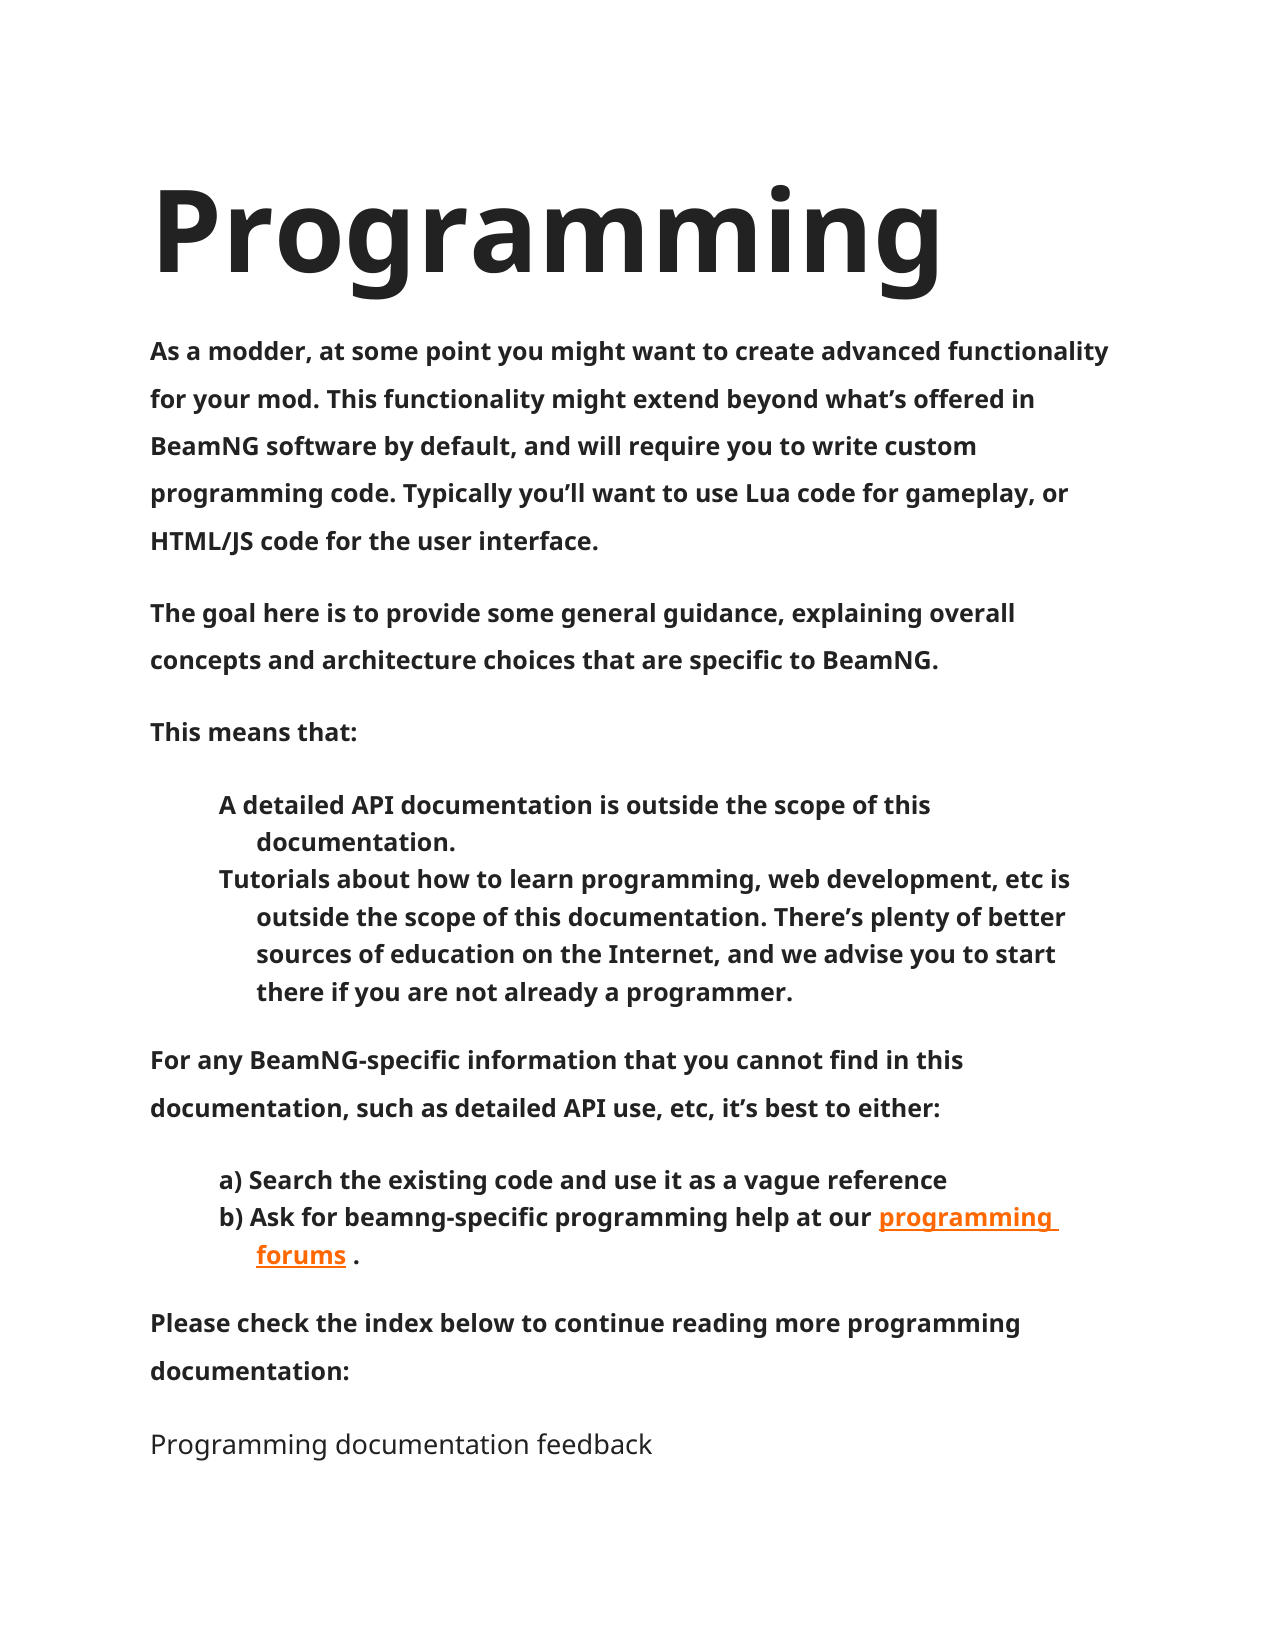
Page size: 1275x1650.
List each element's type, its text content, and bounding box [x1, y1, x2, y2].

subtitle As a modder, at some point you might want to create advanced functionality for your mod. This functionality might extend beyond what’s offered in BeamNG software by default, and will require you to write custom programming code. Typically you’ll want to use Lua code for gameplay, or HTML/JS code for the user interface. [150, 334, 1125, 557]
subtitle b) Ask for beamng-specific programming help at our programming forums . [219, 1200, 1125, 1271]
subtitle The goal here is to provide some general guidance, explaining overall concepts and architecture choices that are specific to BeamNG. [150, 596, 1125, 677]
subtitle Programming [150, 150, 1125, 306]
subtitle Programming documentation feedback [150, 1426, 1125, 1462]
subtitle This means that: [150, 715, 1125, 749]
subtitle Tutorials about how to learn programming, web development, etc is outside the scope of this documentation. There’s plenty of better sources of education on the Internet, and we advise you to start there if you are not already a programmer. [219, 862, 1125, 1008]
subtitle Please check the index below to continue reading more programming documentation: [150, 1306, 1125, 1387]
subtitle For any BeamNG-specific information that you cannot find in this documentation, such as detailed API use, etc, it’s best to either: [150, 1043, 1125, 1124]
subtitle A detailed API documentation is outside the scope of this documentation. [219, 787, 1125, 859]
subtitle a) Search the existing code and use it as a vague reference [219, 1163, 1125, 1197]
